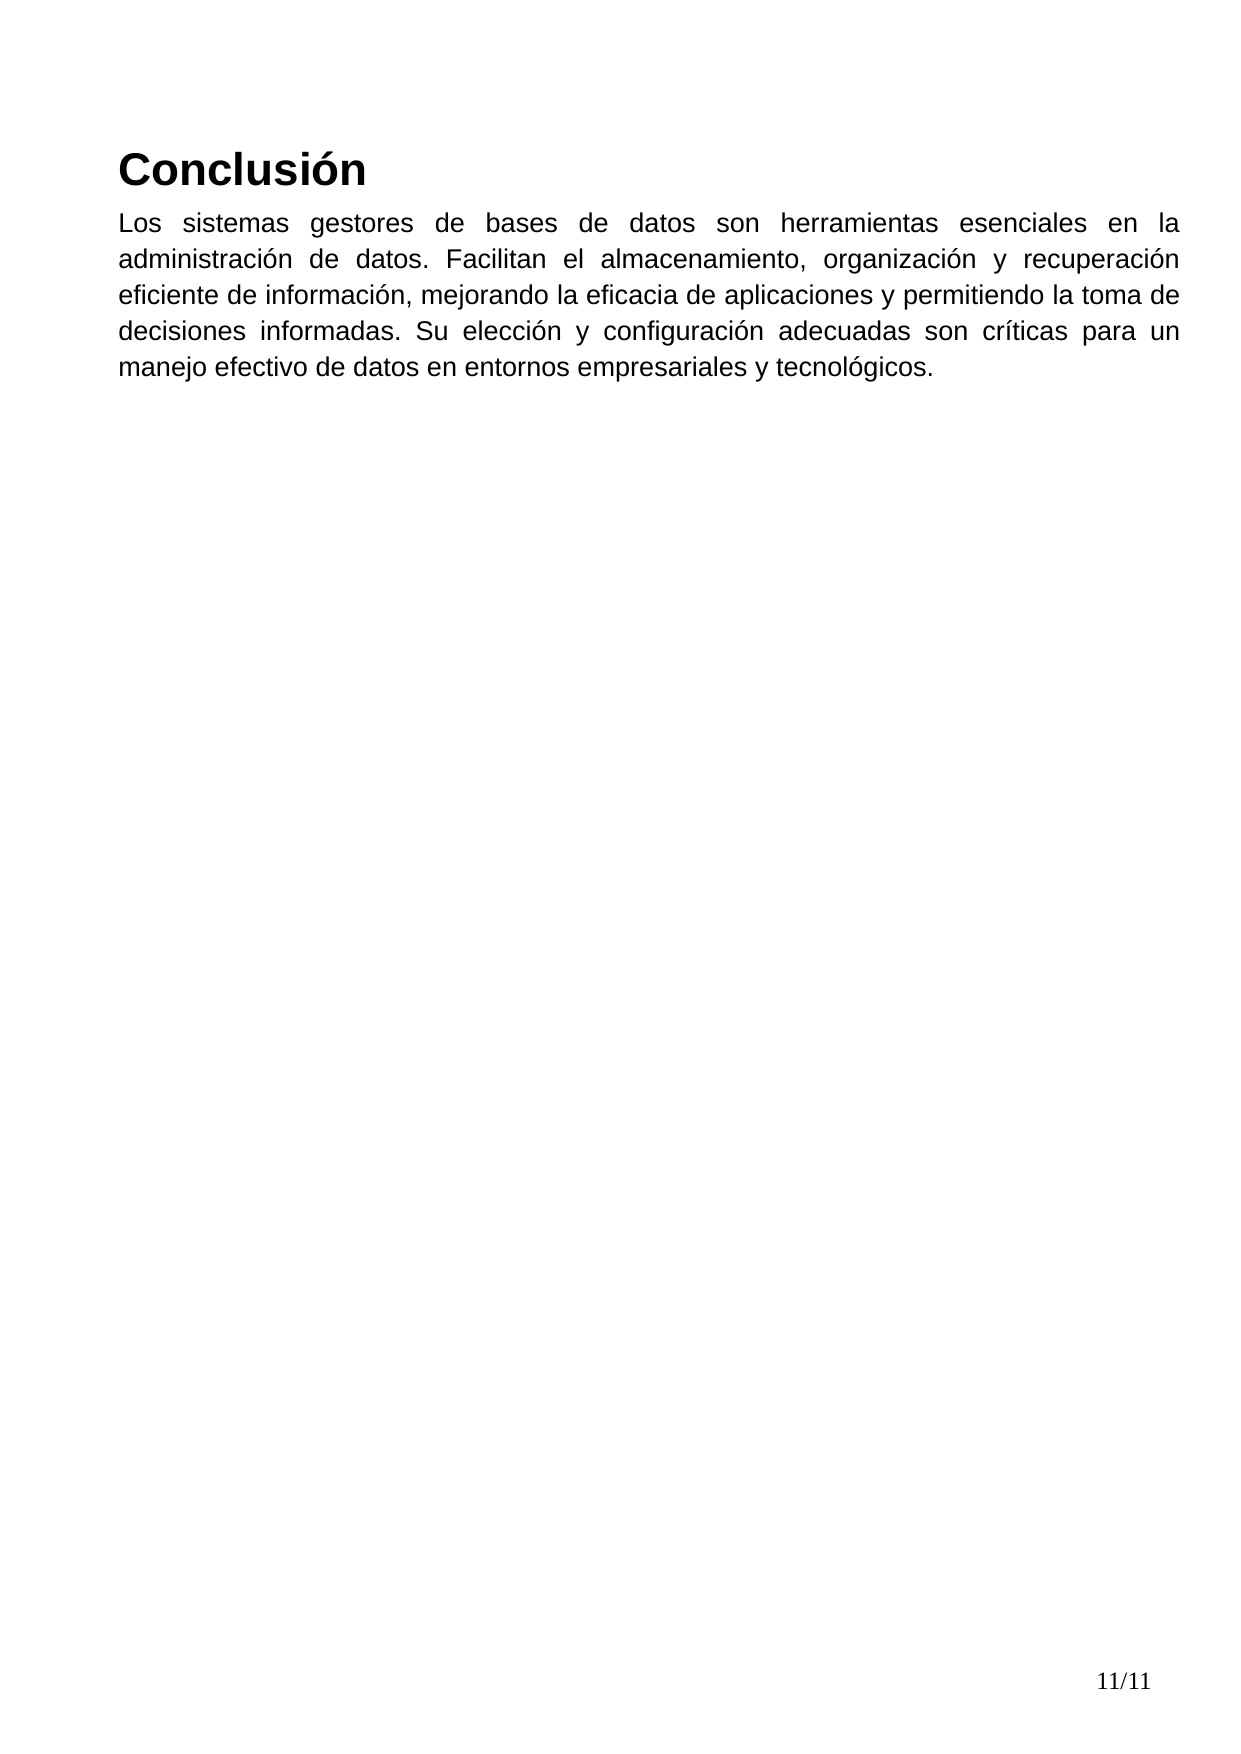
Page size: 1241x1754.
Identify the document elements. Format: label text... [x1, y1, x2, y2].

subtitle Conclusión [118, 142, 1181, 195]
text Los sistemas gestores de bases de datos son herramientas esenciales en la administración de datos. Facilitan el almacenamiento, organización y recuperación eficiente de información, mejorando la eficacia de aplicaciones y permitiendo la toma de decisiones informadas. Su elección y configuración adecuadas son críticas para un manejo efectivo de datos en entornos empresariales y tecnológicos. [118, 207, 1181, 382]
